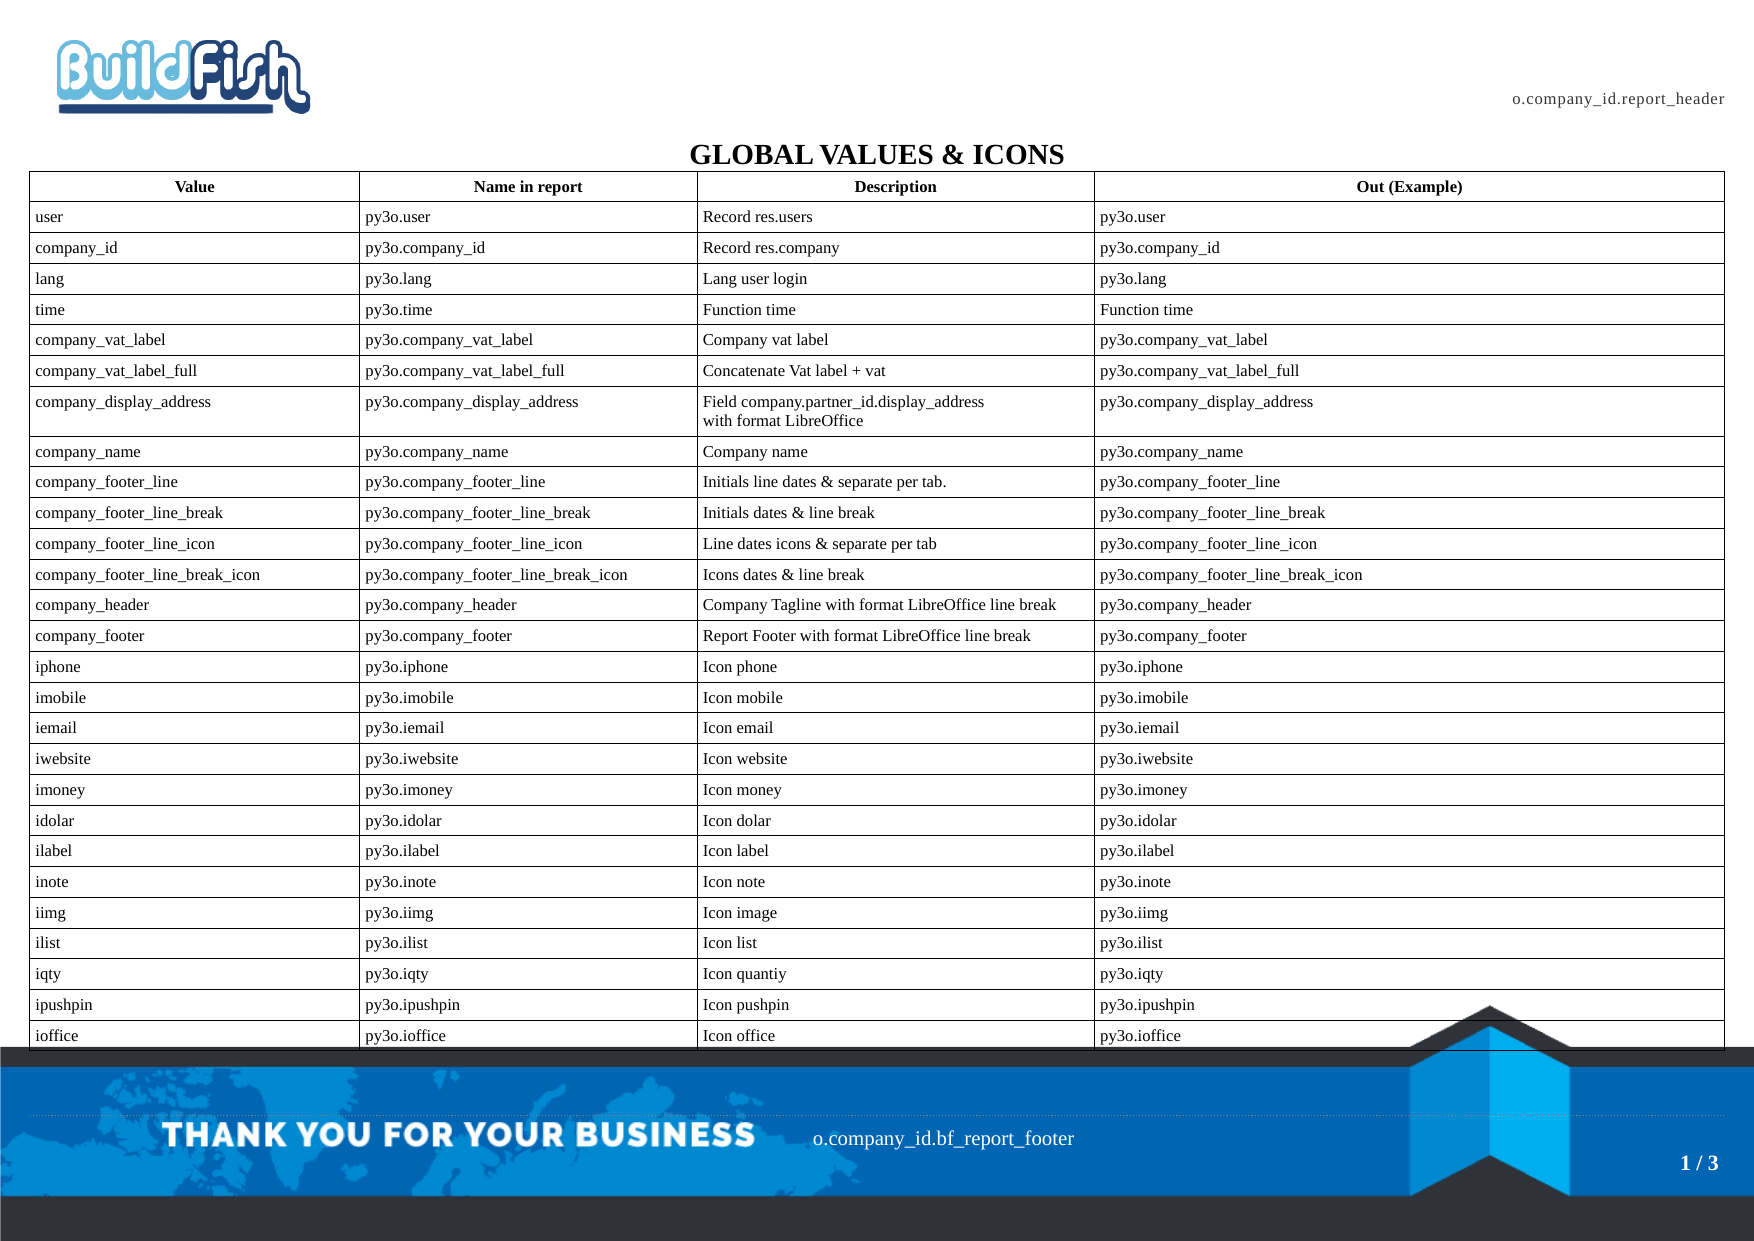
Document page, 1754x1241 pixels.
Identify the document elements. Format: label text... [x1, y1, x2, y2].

picture [30, 1001, 359, 1020]
text GLOBAL VALUES & ICONS [29, 137, 1724, 171]
table_cell Function time [698, 295, 1094, 324]
table_cell Concatenate Vat label + vat [698, 356, 1094, 386]
table_cell py3o.company_vat_label_full [1095, 356, 1724, 386]
table_cell py3o.company_vat_label_full [360, 356, 697, 386]
table_cell py3o.company_header [1095, 590, 1724, 620]
table_header Value [30, 172, 359, 201]
table_cell py3o.user [1095, 202, 1724, 232]
table_cell py3o.inote [1095, 867, 1724, 897]
table_cell company_footer_line_icon [30, 529, 359, 559]
table_cell iemail [30, 713, 359, 743]
table_cell py3o.idolar [360, 806, 697, 835]
table_cell py3o.iqty [360, 959, 697, 989]
table_cell py3o.lang [1095, 264, 1724, 294]
table_cell Icon email [698, 713, 1094, 743]
table_cell Icon website [698, 744, 1094, 774]
table_cell py3o.company_footer_line_icon [360, 529, 697, 559]
picture [1095, 1001, 1724, 1020]
table_cell Lang user login [698, 264, 1094, 294]
table_cell user [30, 202, 359, 232]
table_cell py3o.time [360, 295, 697, 324]
picture [30, 1021, 359, 1050]
table_cell py3o.imoney [360, 775, 697, 804]
table_cell py3o.iwebsite [360, 744, 697, 774]
table_header Description [698, 172, 1094, 201]
table_cell py3o.iphone [360, 652, 697, 682]
table_cell py3o.ipushpin [1095, 990, 1724, 1001]
table_cell py3o.company_id [360, 233, 697, 263]
table_cell Initials dates & line break [698, 498, 1094, 528]
table_cell iimg [30, 898, 359, 927]
table_cell Icon image [698, 898, 1094, 927]
table_cell py3o.company_footer [1095, 621, 1724, 651]
table_header Out (Example) [1095, 172, 1724, 201]
table_cell py3o.iphone [1095, 652, 1724, 682]
table_cell py3o.company_display_address [360, 387, 697, 436]
table_cell lang [30, 264, 359, 294]
table_cell py3o.company_footer_line [360, 467, 697, 497]
table_cell Record res.users [698, 202, 1094, 232]
table_cell company_id [30, 233, 359, 263]
picture [1095, 1021, 1724, 1050]
table_cell py3o.company_footer_line_icon [1095, 529, 1724, 559]
table_cell company_footer_line [30, 467, 359, 497]
table_cell Field company.partner_id.display_address with format LibreOffice [698, 387, 1094, 436]
table_cell py3o.company_header [360, 590, 697, 620]
picture [360, 1021, 697, 1050]
picture [698, 1001, 1094, 1020]
table_cell py3o.lang [360, 264, 697, 294]
table_cell Icon quantiy [698, 959, 1094, 989]
table_cell py3o.company_footer_line [1095, 467, 1724, 497]
table_cell Report Footer with format LibreOffice line break [698, 621, 1094, 651]
table_cell py3o.idolar [1095, 806, 1724, 835]
table_cell py3o.ilist [1095, 929, 1724, 958]
table_cell py3o.imoney [1095, 775, 1724, 804]
table_cell Company vat label [698, 325, 1094, 355]
table_cell company_footer_line_break [30, 498, 359, 528]
picture [0, 1001, 1754, 1241]
table_cell py3o.ilabel [360, 836, 697, 866]
table_cell idolar [30, 806, 359, 835]
table_cell imoney [30, 775, 359, 804]
table_cell py3o.company_footer [360, 621, 697, 651]
table_cell company_name [30, 437, 359, 466]
table_cell company_vat_label_full [30, 356, 359, 386]
table_cell ilist [30, 929, 359, 958]
table_cell company_vat_label [30, 325, 359, 355]
table_cell py3o.imobile [360, 683, 697, 712]
table_cell py3o.iemail [1095, 713, 1724, 743]
table_cell py3o.iimg [1095, 898, 1724, 927]
table_cell py3o.imobile [1095, 683, 1724, 712]
table_cell py3o.iimg [360, 898, 697, 927]
picture [0, 1155, 11, 1166]
table_cell ipushpin [30, 990, 359, 1001]
picture [49, 20, 315, 133]
table_cell py3o.user [360, 202, 697, 232]
table_cell ilabel [30, 836, 359, 866]
table_cell py3o.ilabel [1095, 836, 1724, 866]
table_cell iwebsite [30, 744, 359, 774]
table_cell py3o.company_footer_line_break_icon [1095, 560, 1724, 589]
table_cell iqty [30, 959, 359, 989]
table_cell Icon label [698, 836, 1094, 866]
table_cell py3o.company_vat_label [1095, 325, 1724, 355]
table_cell company_footer [30, 621, 359, 651]
table_cell Initials line dates & separate per tab. [698, 467, 1094, 497]
table_cell company_header [30, 590, 359, 620]
table_cell Icon list [698, 929, 1094, 958]
table_cell Icon money [698, 775, 1094, 804]
table_cell iphone [30, 652, 359, 682]
table_cell Company name [698, 437, 1094, 466]
picture [698, 1021, 1094, 1050]
table_cell Icon phone [698, 652, 1094, 682]
picture [124, 1151, 140, 1157]
table_cell py3o.iwebsite [1095, 744, 1724, 774]
table_cell py3o.company_name [1095, 437, 1724, 466]
table_cell Icon mobile [698, 683, 1094, 712]
table_cell Icons dates & line break [698, 560, 1094, 589]
table_cell py3o.ipushpin [360, 990, 697, 1001]
table_cell py3o.iemail [360, 713, 697, 743]
table_cell Line dates icons & separate per tab [698, 529, 1094, 559]
table_cell py3o.company_vat_label [360, 325, 697, 355]
table_cell Record res.company [698, 233, 1094, 263]
table_cell py3o.company_footer_line_break_icon [360, 560, 697, 589]
table_cell company_display_address [30, 387, 359, 436]
table_cell company_footer_line_break_icon [30, 560, 359, 589]
table_cell py3o.company_name [360, 437, 697, 466]
table_header Name in report [360, 172, 697, 201]
table_cell Company Tagline with format LibreOffice line break [698, 590, 1094, 620]
table_cell imobile [30, 683, 359, 712]
table_cell Icon pushpin [698, 990, 1094, 1001]
table_cell py3o.company_display_address [1095, 387, 1724, 436]
table_cell Icon note [698, 867, 1094, 897]
table_cell Icon dolar [698, 806, 1094, 835]
table_cell py3o.company_footer_line_break [1095, 498, 1724, 528]
table_cell inote [30, 867, 359, 897]
table_cell py3o.company_id [1095, 233, 1724, 263]
table_cell py3o.iqty [1095, 959, 1724, 989]
table_cell Function time [1095, 295, 1724, 324]
table_cell py3o.company_footer_line_break [360, 498, 697, 528]
table_cell time [30, 295, 359, 324]
table_cell py3o.inote [360, 867, 697, 897]
picture [360, 1001, 697, 1020]
table_cell py3o.ilist [360, 929, 697, 958]
